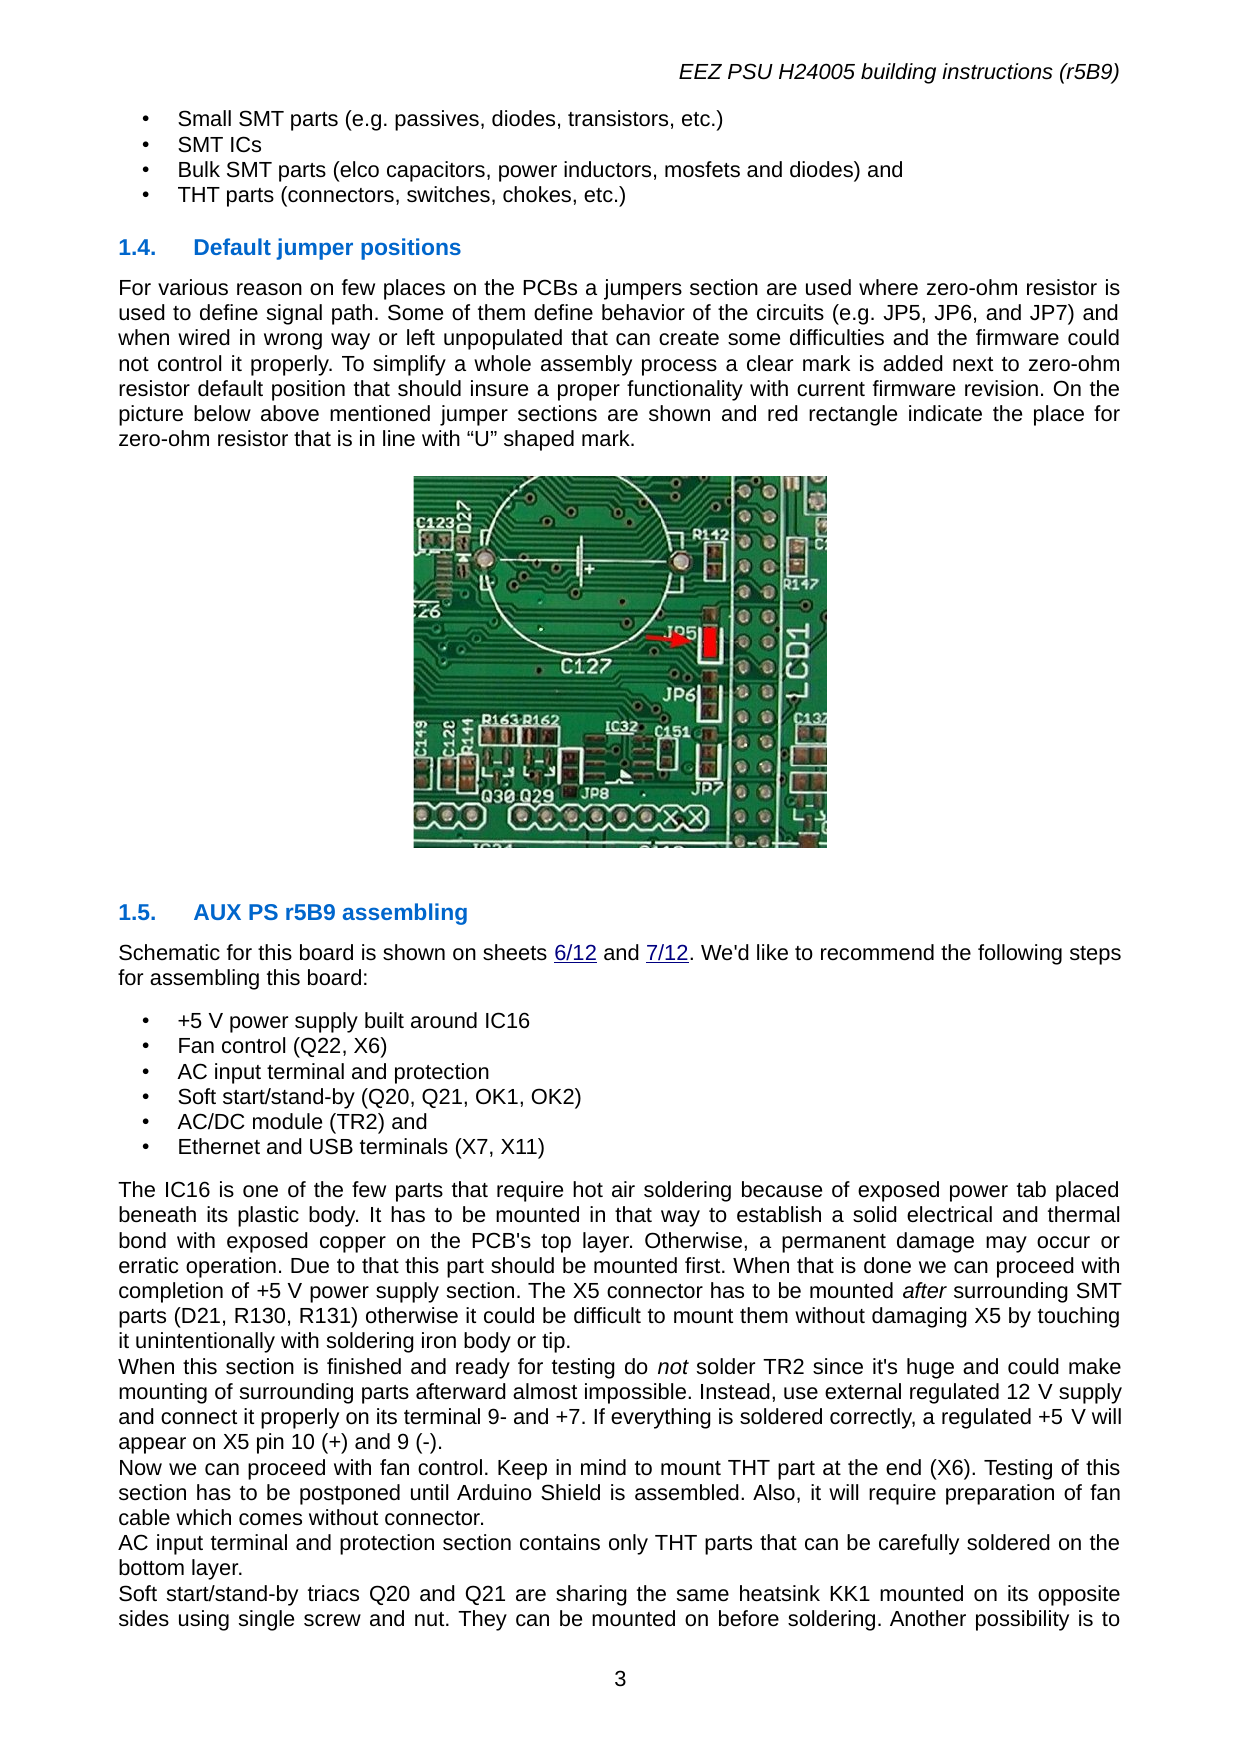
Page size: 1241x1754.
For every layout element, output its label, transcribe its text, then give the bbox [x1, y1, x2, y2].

subtitle AUX PS r5B9 assembling [118, 899, 1122, 925]
list +5 V power supply built around IC16 [142, 1008, 1110, 1033]
text Schematic for this board is shown on sheets 6/12 and 7/12. We'd like to recommend the following steps for assembling this board: [118, 940, 1122, 991]
list Bulk SMT parts (elco capacitors, power inductors, mosfets and diodes) and [142, 157, 1110, 182]
list Small SMT parts (e.g. passives, diodes, transistors, etc.) [142, 106, 1110, 131]
text For various reason on few places on the PCBs a jumpers section are used where zero-ohm resistor is used to define signal path. Some of them define behavior of the circuits (e.g. JP5, JP6, and JP7) and when wired in wrong way or left unpopulated that can create some difficulties and the firmware could not control it properly. To simplify a whole assembly process a clear mark is added next to zero-ohm resistor default position that should insure a proper functionality with current firmware revision. On the picture below above mentioned jumper sections are shown and red rectangle indicate the place for zero-ohm resistor that is in line with “U” shaped mark. [118, 275, 1122, 451]
text When this section is finished and ready for testing do not solder TR2 since it's huge and could make mounting of surrounding parts afterward almost impossible. Instead, use external regulated 12 V supply and connect it properly on its terminal 9- and +7. If everything is soldered correctly, a regulated +5 V will appear on X5 pin 10 (+) and 9 (-). [118, 1354, 1122, 1454]
list THT parts (connectors, switches, chokes, etc.) [142, 182, 1110, 207]
list SMT ICs [142, 131, 1110, 157]
text The IC16 is one of the few parts that require hot air soldering because of exposed power tab placed beneath its plastic body. It has to be mounted in that way to establish a solid electrical and thermal bond with exposed copper on the PCB's top layer. Otherwise, a permanent damage may occur or erratic operation. Due to that this part should be mounted first. When that is done we can proceed with completion of +5 V power supply section. The X5 connector has to be mounted after surrounding SMT parts (D21, R130, R131) otherwise it could be difficult to mount them without damaging X5 by touching it unintentionally with soldering iron body or tip. [118, 1177, 1122, 1354]
picture [413, 476, 827, 848]
list AC input terminal and protection [142, 1059, 1110, 1084]
list Ethernet and USB terminals (X7, X11) [142, 1134, 1110, 1159]
list AC/DC module (TR2) and [142, 1109, 1110, 1134]
text AC input terminal and protection section contains only THT parts that can be carefully soldered on the bottom layer. [118, 1530, 1122, 1581]
list Fan control (Q22, X6) [142, 1033, 1110, 1059]
subtitle Default jumper positions [118, 234, 1122, 260]
text Now we can proceed with fan control. Keep in mind to mount THT part at the end (X6). Testing of this section has to be postponed until Arduino Shield is assembled. Also, it will require preparation of fan cable which comes without connector. [118, 1454, 1122, 1530]
text Soft start/stand-by triacs Q20 and Q21 are sharing the same heatsink KK1 mounted on its opposite sides using single screw and nut. They can be mounted on before soldering. Another possibility is to [118, 1581, 1122, 1631]
list Soft start/stand-by (Q20, Q21, OK1, OK2) [142, 1084, 1110, 1109]
